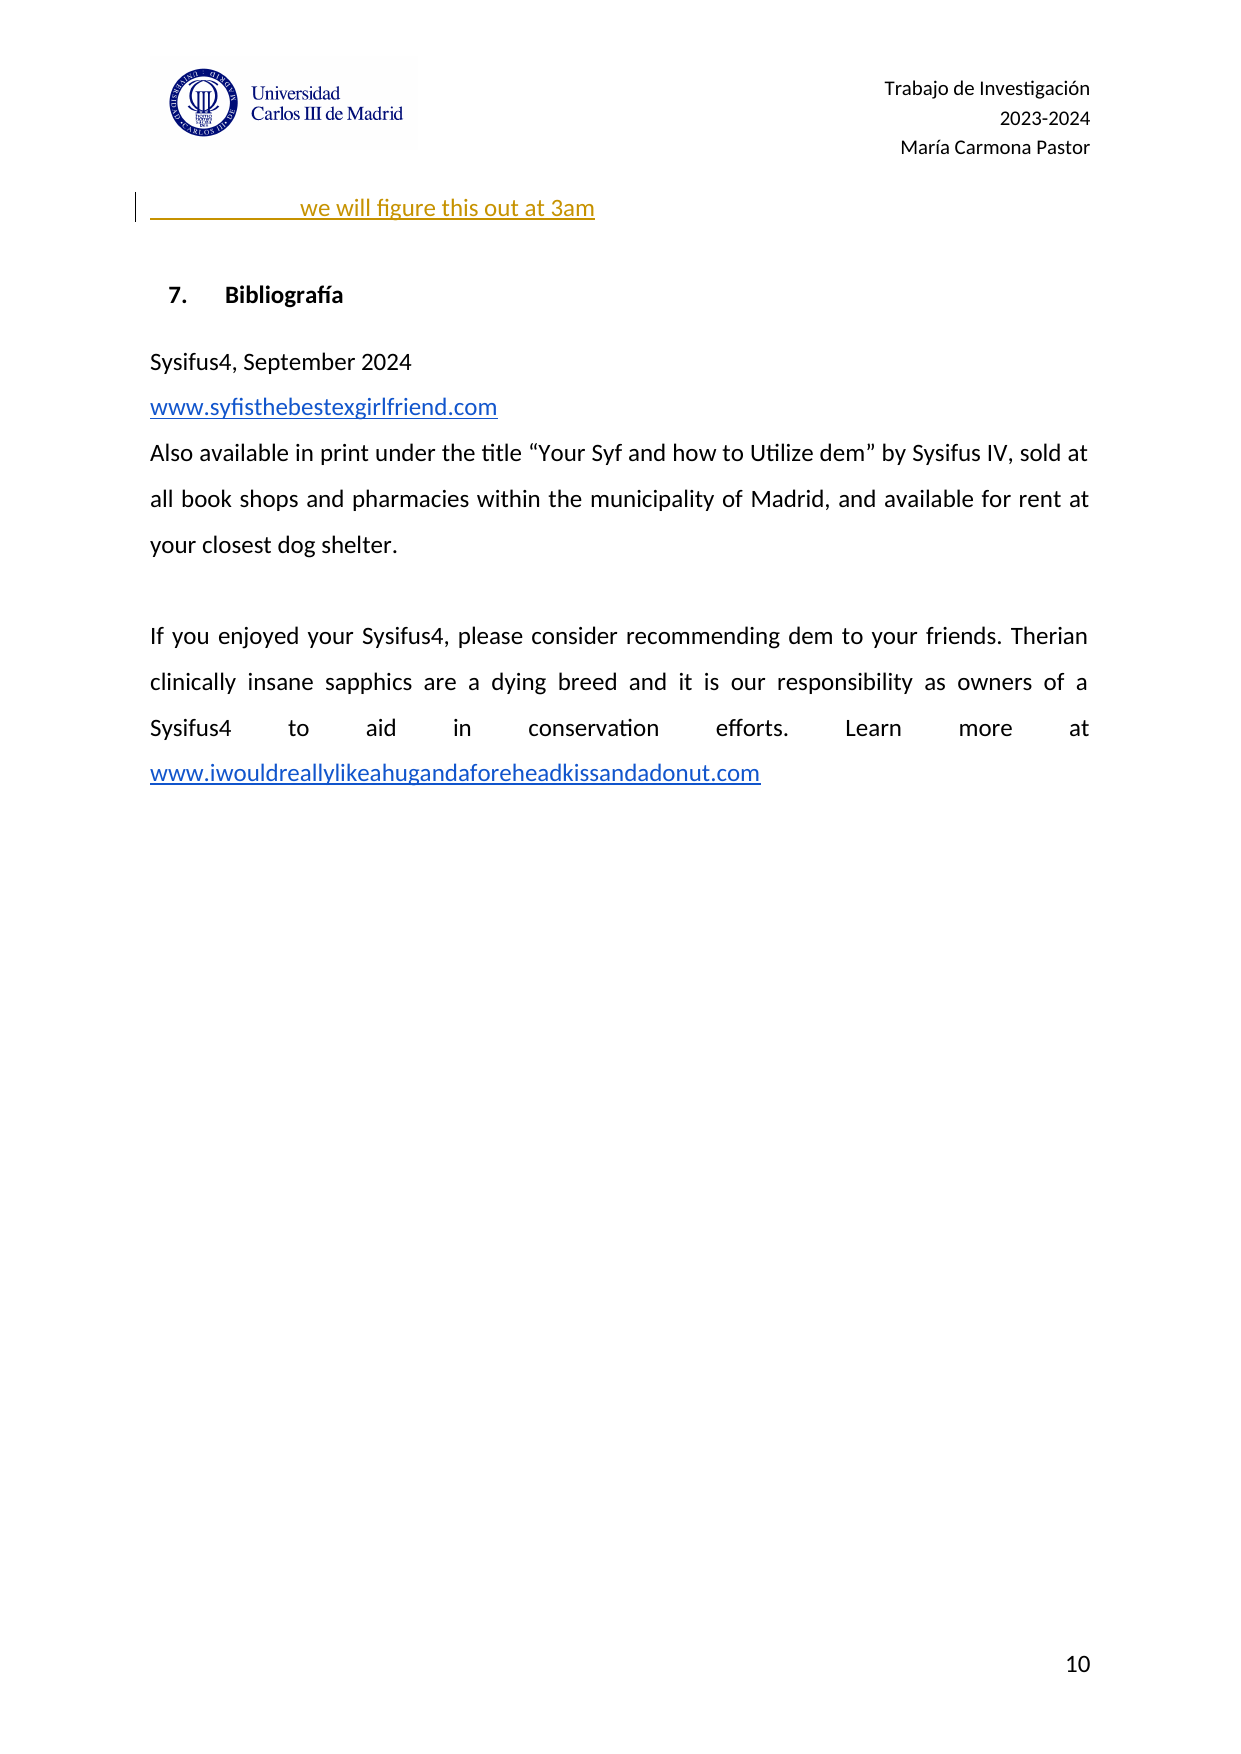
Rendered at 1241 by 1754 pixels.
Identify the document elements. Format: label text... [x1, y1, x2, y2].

text If you enjoyed your Sysifus4, please consider recommending dem to your friends. Therian clinically insane sapphics are a dying breed and it is our responsibility as owners of a Sysifus4 to aid in conservation efforts. Learn more at www.iwouldreallylikeahugandaforeheadkissandadonut.com [150, 620, 1090, 788]
picture [150, 56, 419, 150]
subtitle Bibliografía [187, 279, 1090, 310]
text we will figure this out at 3am [150, 192, 1090, 222]
text www.syfisthebestexgirlfriend.com [150, 392, 1090, 422]
text Sysifus4, September 2024 [150, 346, 1090, 376]
text Also available in print under the title “Your Syf and how to Utilize dem” by Sysifus IV, sold at all book shops and pharmacies within the municipality of Madrid, and available for rent at your closest dog shelter. [150, 437, 1090, 559]
